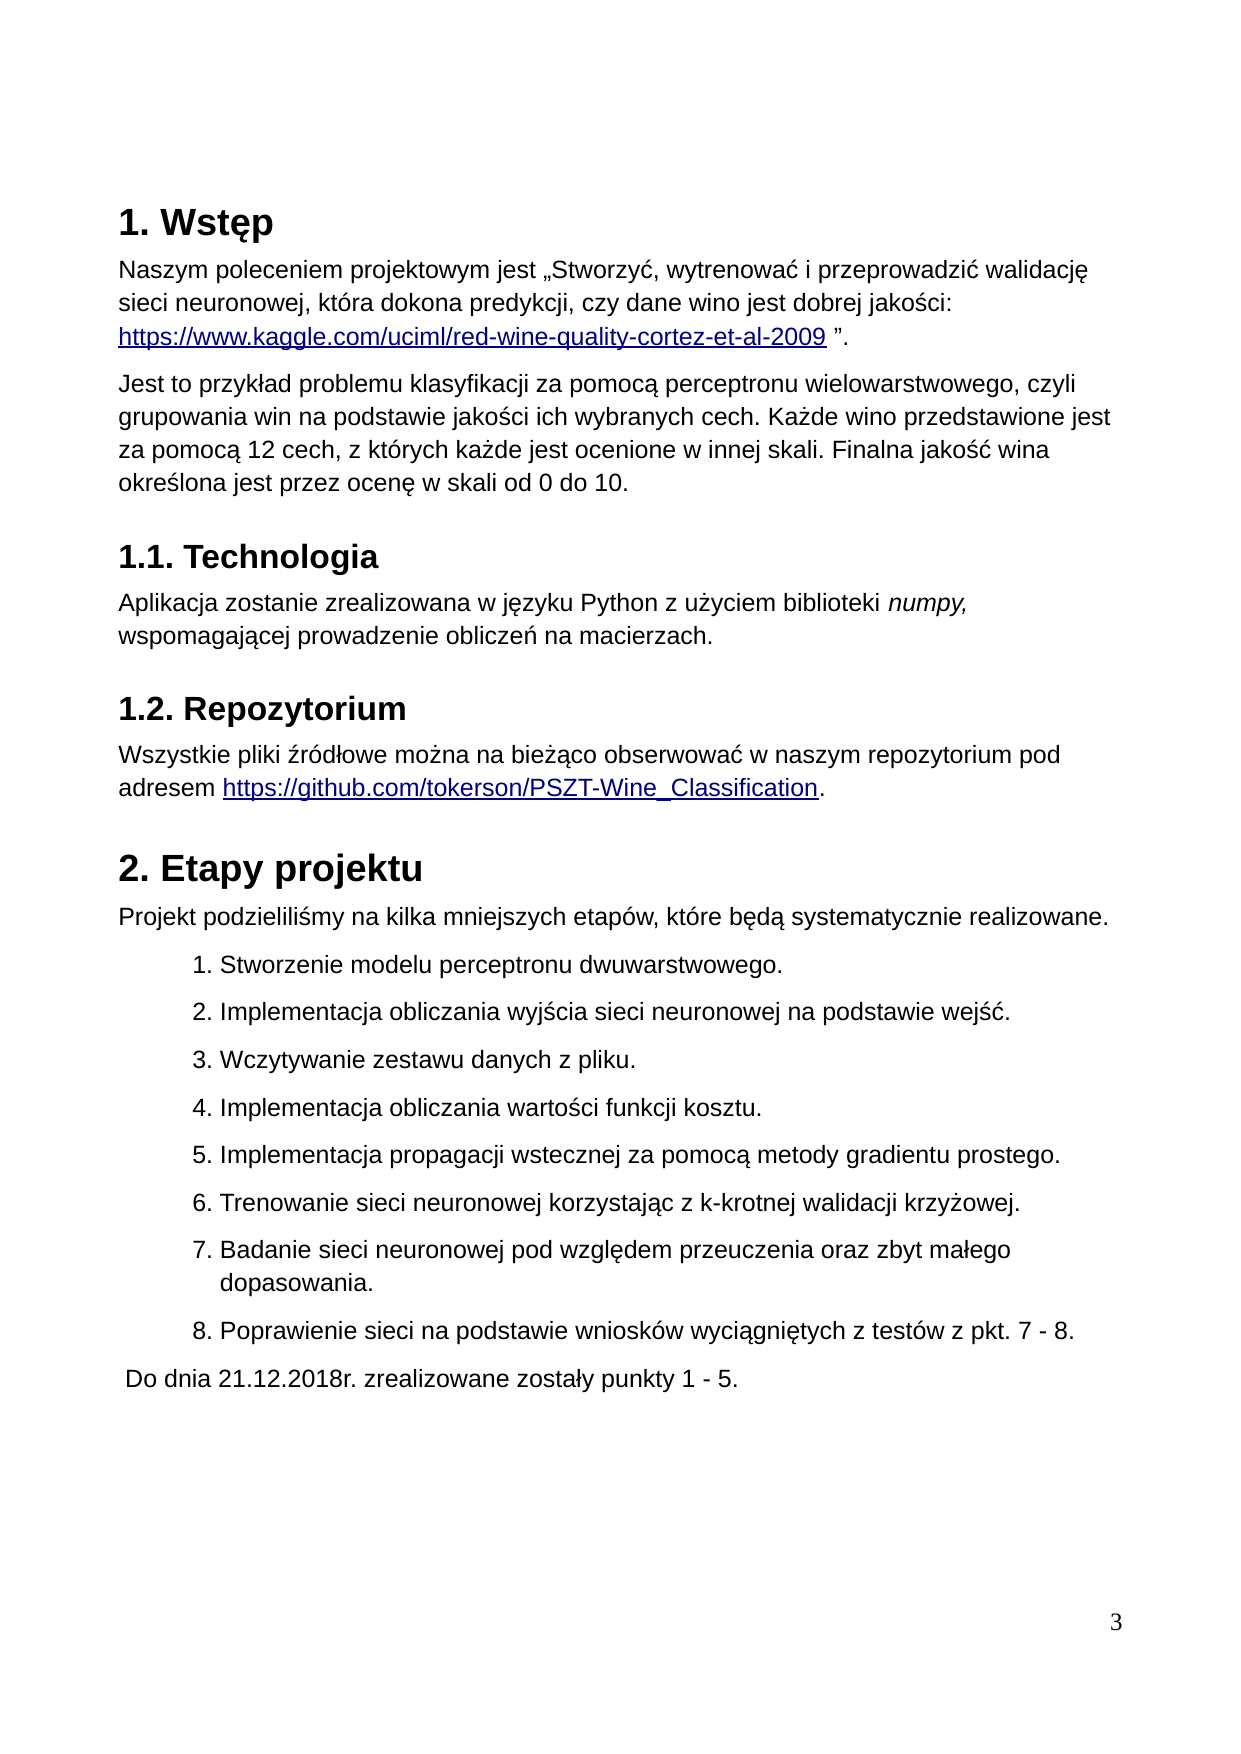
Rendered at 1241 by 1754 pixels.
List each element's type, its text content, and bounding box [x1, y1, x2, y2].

subtitle 1.1. Technologia [118, 537, 1122, 575]
text 2. Implementacja obliczania wyjścia sieci neuronowej na podstawie wejść. [118, 997, 1122, 1026]
text Wszystkie pliki źródłowe można na bieżąco obserwować w naszym repozytorium pod adresem https://github.com/tokerson/PSZT-Wine_Classification. [118, 740, 1122, 802]
text Projekt podzieliliśmy na kilka mniejszych etapów, które będą systematycznie realizowane. [118, 902, 1122, 931]
text 6. Trenowanie sieci neuronowej korzystając z k-krotnej walidacji krzyżowej. [118, 1188, 1122, 1216]
text 5. Implementacja propagacji wstecznej za pomocą metody gradientu prostego. [118, 1140, 1122, 1169]
text 4. Implementacja obliczania wartości funkcji kosztu. [118, 1092, 1122, 1121]
subtitle 2. Etapy projektu [118, 846, 1122, 889]
subtitle 1.2. Repozytorium [118, 689, 1122, 728]
text Naszym poleceniem projektowym jest „Stworzyć, wytrenować i przeprowadzić walidację sieci neuronowej, która dokona predykcji, czy dane wino jest dobrej jakości: https://www.kaggle.com/uciml/red-wine-quality-cortez-et-al-2009 ”. [118, 255, 1122, 350]
text Jest to przykład problemu klasyfikacji za pomocą perceptronu wielowarstwowego, czyli grupowania win na podstawie jakości ich wybranych cech. Każde wino przedstawione jest za pomocą 12 cech, z których każde jest ocenione w innej skali. Finalna jakość wina określona jest przez ocenę w skali od 0 do 10. [118, 369, 1122, 497]
text 1. Stworzenie modelu perceptronu dwuwarstwowego. [118, 950, 1122, 978]
text 7. Badanie sieci neuronowej pod względem przeuczenia oraz zbyt małego dopasowania. [118, 1235, 1122, 1297]
text Aplikacja zostanie zrealizowana w języku Python z użyciem biblioteki numpy, wspomagającej prowadzenie obliczeń na macierzach. [118, 588, 1122, 649]
subtitle 1. Wstęp [118, 199, 1122, 243]
text Do dnia 21.12.2018r. zrealizowane zostały punkty 1 - 5. [118, 1363, 1122, 1392]
text 8. Poprawienie sieci na podstawie wniosków wyciągniętych z testów z pkt. 7 - 8. [118, 1316, 1122, 1345]
text 3. Wczytywanie zestawu danych z pliku. [118, 1045, 1122, 1074]
